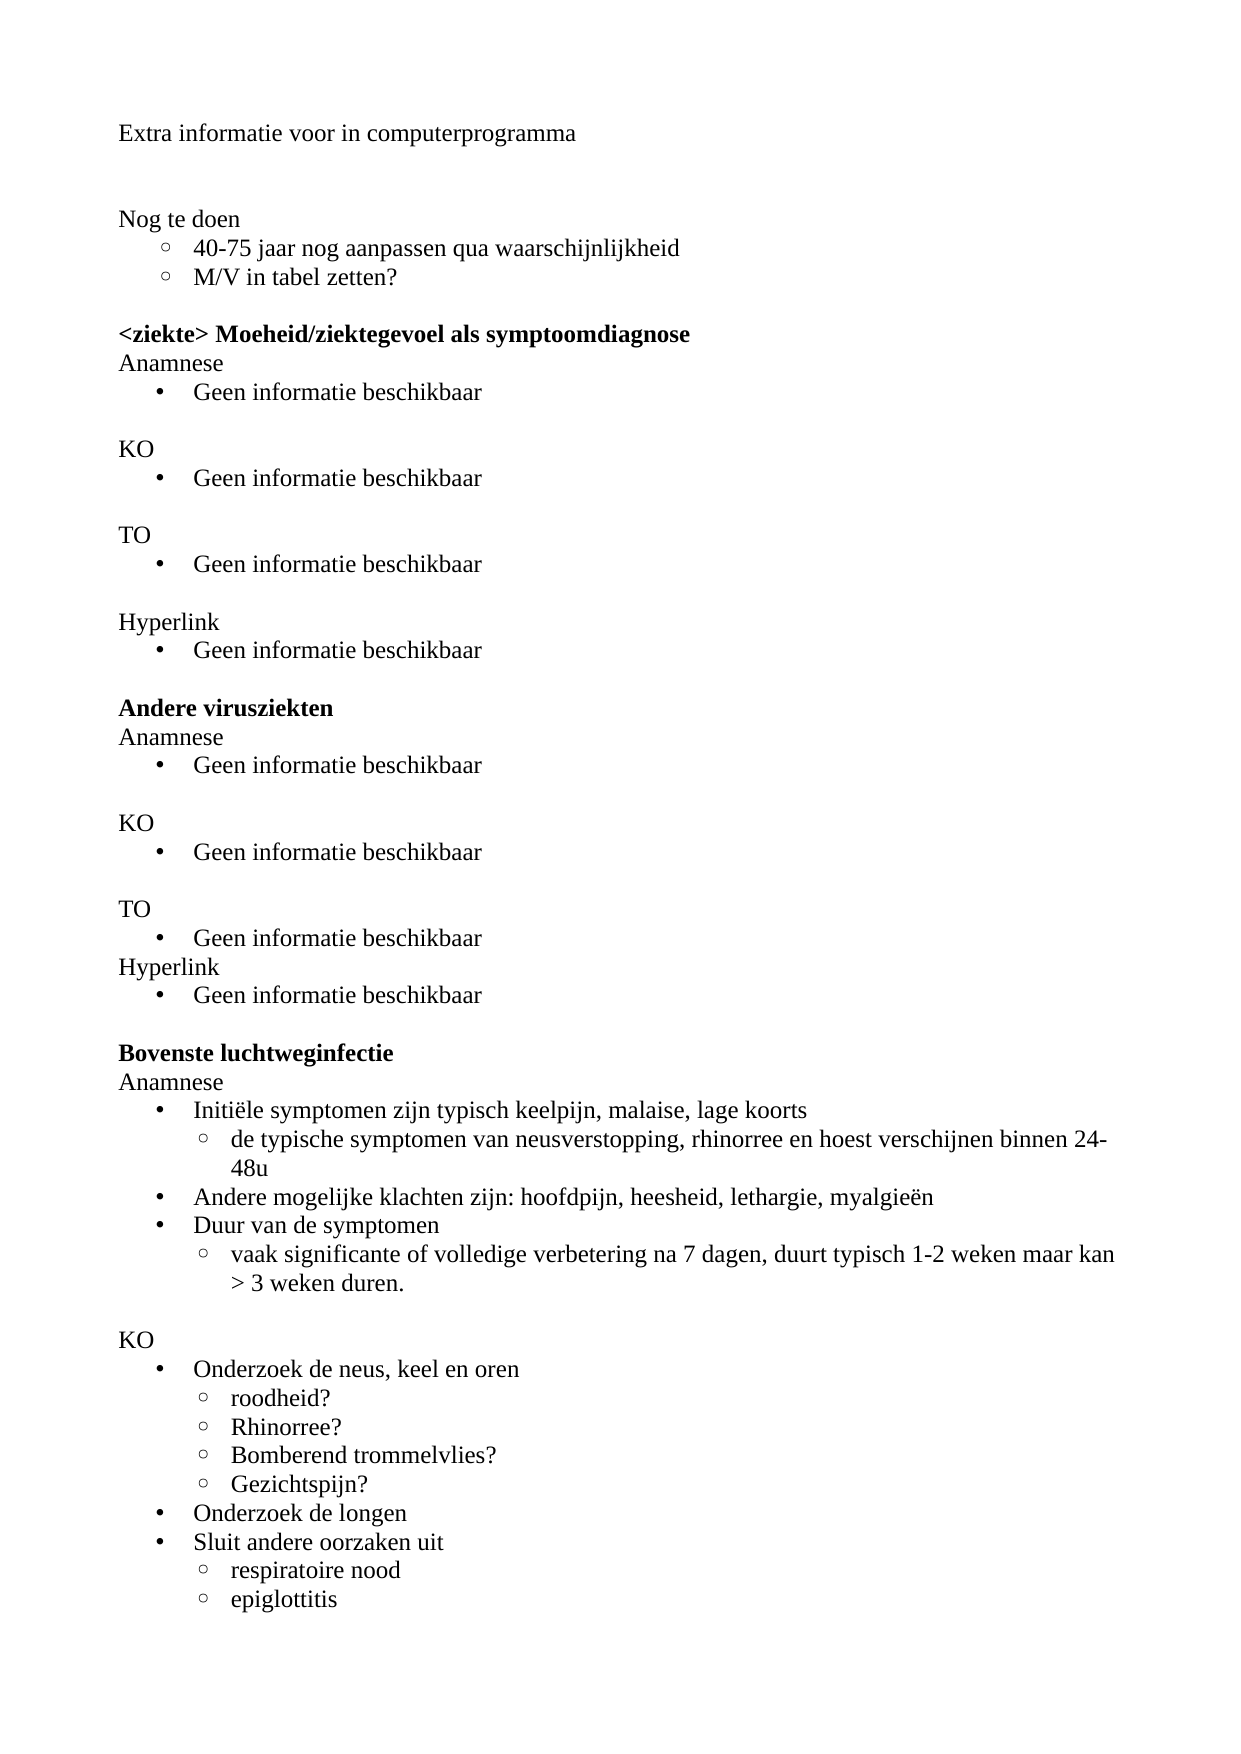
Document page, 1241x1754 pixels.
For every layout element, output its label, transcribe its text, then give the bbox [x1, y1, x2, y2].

list Sluit andere oorzaken uit [156, 1527, 1122, 1556]
text TO [118, 521, 1122, 549]
text Anamnese [118, 348, 1122, 377]
text KO [118, 808, 1122, 837]
list Geen informatie beschikbaar [156, 837, 1122, 866]
text Hyperlink [118, 607, 1122, 636]
text TO [118, 894, 1122, 923]
list roodheid? [193, 1383, 1122, 1412]
list Onderzoek de longen [156, 1498, 1122, 1527]
list Initiële symptomen zijn typisch keelpijn, malaise, lage koorts [156, 1096, 1122, 1124]
text <ziekte> Moeheid/ziektegevoel als symptoomdiagnose [118, 319, 1122, 348]
text KO [118, 434, 1122, 463]
list M/V in tabel zetten? [156, 262, 1122, 291]
list Gezichtspijn? [193, 1469, 1122, 1498]
list Bomberend trommelvlies? [193, 1441, 1122, 1469]
list Geen informatie beschikbaar [156, 636, 1122, 664]
list 40-75 jaar nog aanpassen qua waarschijnlijkheid [156, 233, 1122, 262]
list Andere mogelijke klachten zijn: hoofdpijn, heesheid, lethargie, myalgieën [156, 1182, 1122, 1211]
list epiglottitis [193, 1584, 1122, 1613]
list Duur van de symptomen [156, 1211, 1122, 1239]
list Geen informatie beschikbaar [156, 377, 1122, 406]
list Geen informatie beschikbaar [156, 751, 1122, 779]
text Nog te doen [118, 204, 1122, 233]
list de typische symptomen van neusverstopping, rhinorree en hoest verschijnen binnen 24-48u [193, 1124, 1122, 1182]
text Bovenste luchtweginfectie [118, 1038, 1122, 1067]
list Geen informatie beschikbaar [156, 923, 1122, 952]
list Rhinorree? [193, 1412, 1122, 1441]
text KO [118, 1326, 1122, 1354]
text Hyperlink [118, 952, 1122, 981]
list Geen informatie beschikbaar [156, 981, 1122, 1009]
text Extra informatie voor in computerprogramma [118, 118, 1122, 147]
list Geen informatie beschikbaar [156, 463, 1122, 492]
list vaak significante of volledige verbetering na 7 dagen, duurt typisch 1-2 weken maar kan > 3 weken duren. [193, 1239, 1122, 1297]
text Anamnese [118, 722, 1122, 751]
list respiratoire nood [193, 1556, 1122, 1584]
list Onderzoek de neus, keel en oren [156, 1354, 1122, 1383]
list Geen informatie beschikbaar [156, 549, 1122, 578]
text Anamnese [118, 1067, 1122, 1096]
text Andere virusziekten [118, 693, 1122, 722]
